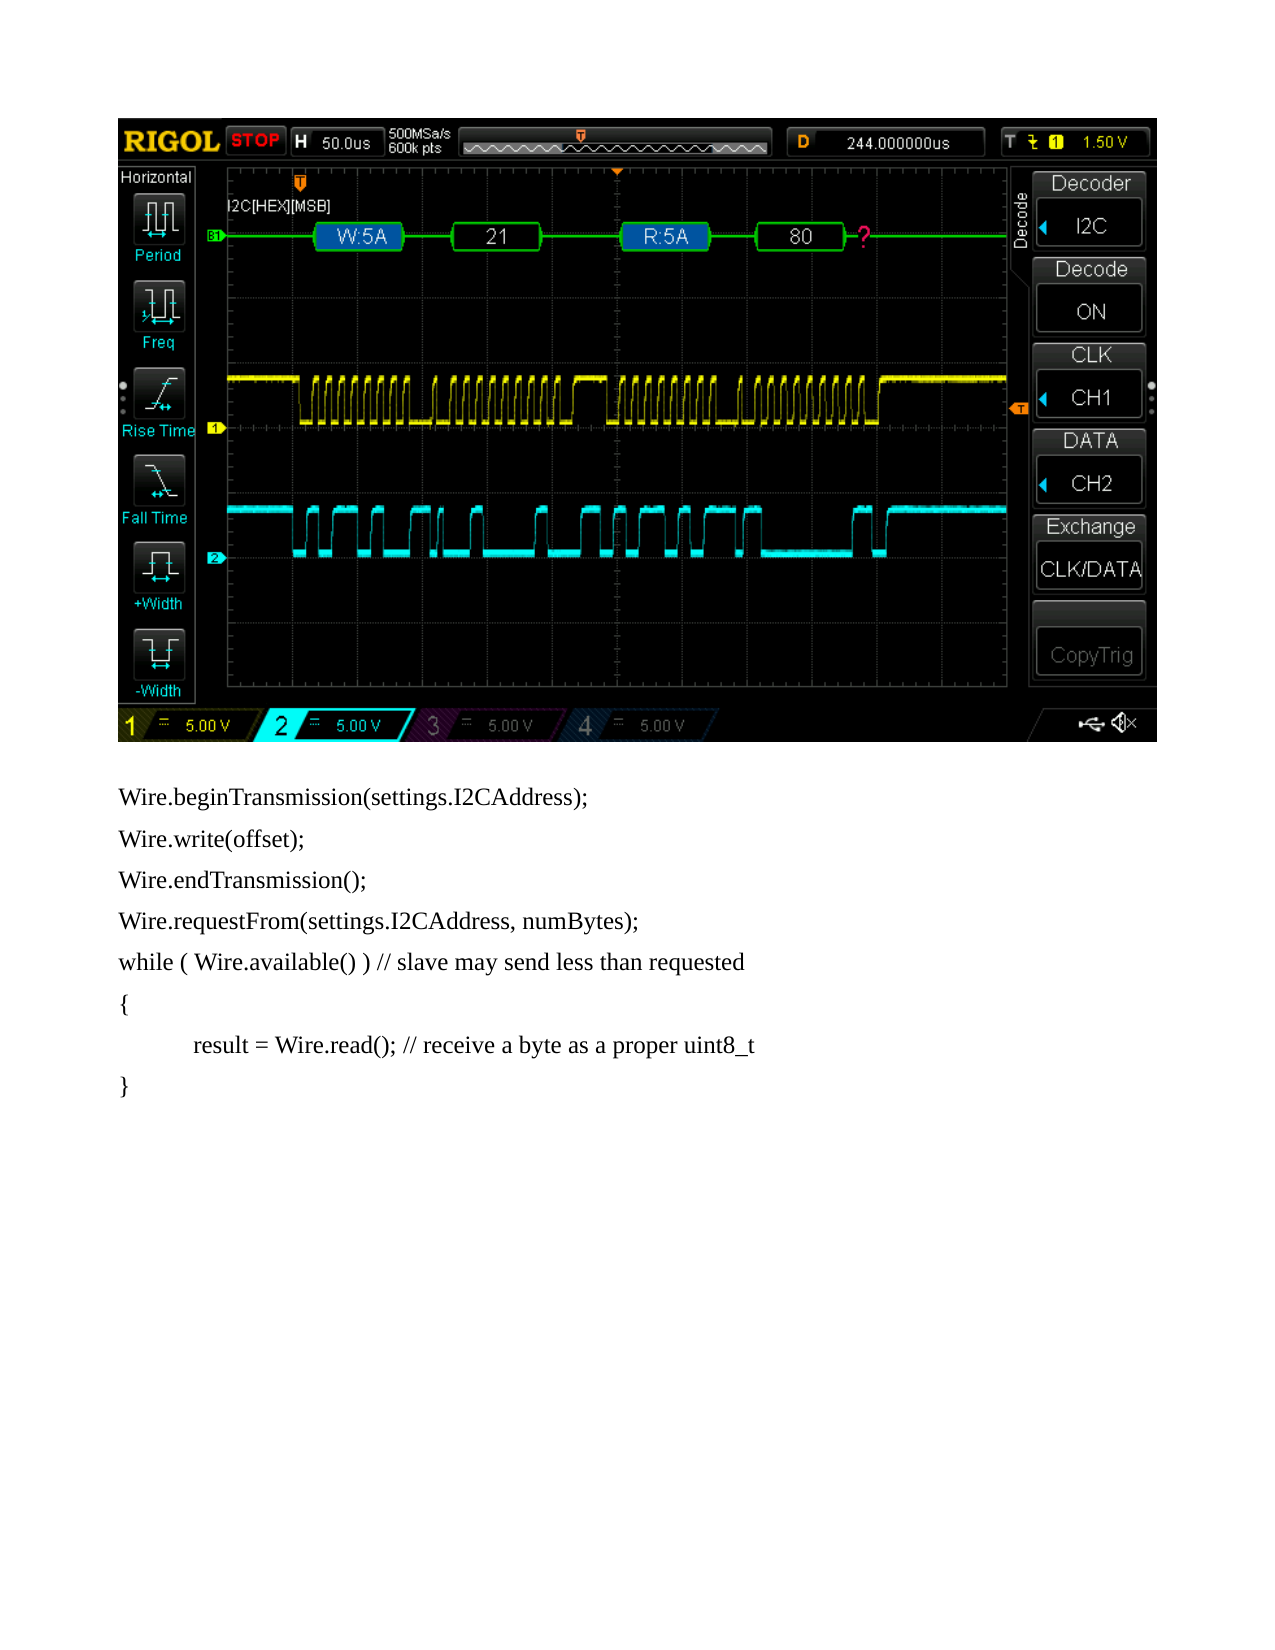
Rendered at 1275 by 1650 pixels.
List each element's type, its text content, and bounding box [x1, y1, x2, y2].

text Wire.write(offset); [118, 824, 1157, 852]
text Wire.requestFrom(settings.I2CAddress, numBytes); [118, 906, 1157, 935]
text Wire.beginTransmission(settings.I2CAddress); [118, 782, 1157, 811]
text } [118, 1071, 1157, 1100]
text result = Wire.read(); // receive a byte as a proper uint8_t [118, 1030, 1157, 1059]
picture [118, 118, 1157, 742]
text { [118, 989, 1157, 1017]
text while ( Wire.available() ) // slave may send less than requested [118, 947, 1157, 976]
text Wire.endTransmission(); [118, 865, 1157, 894]
